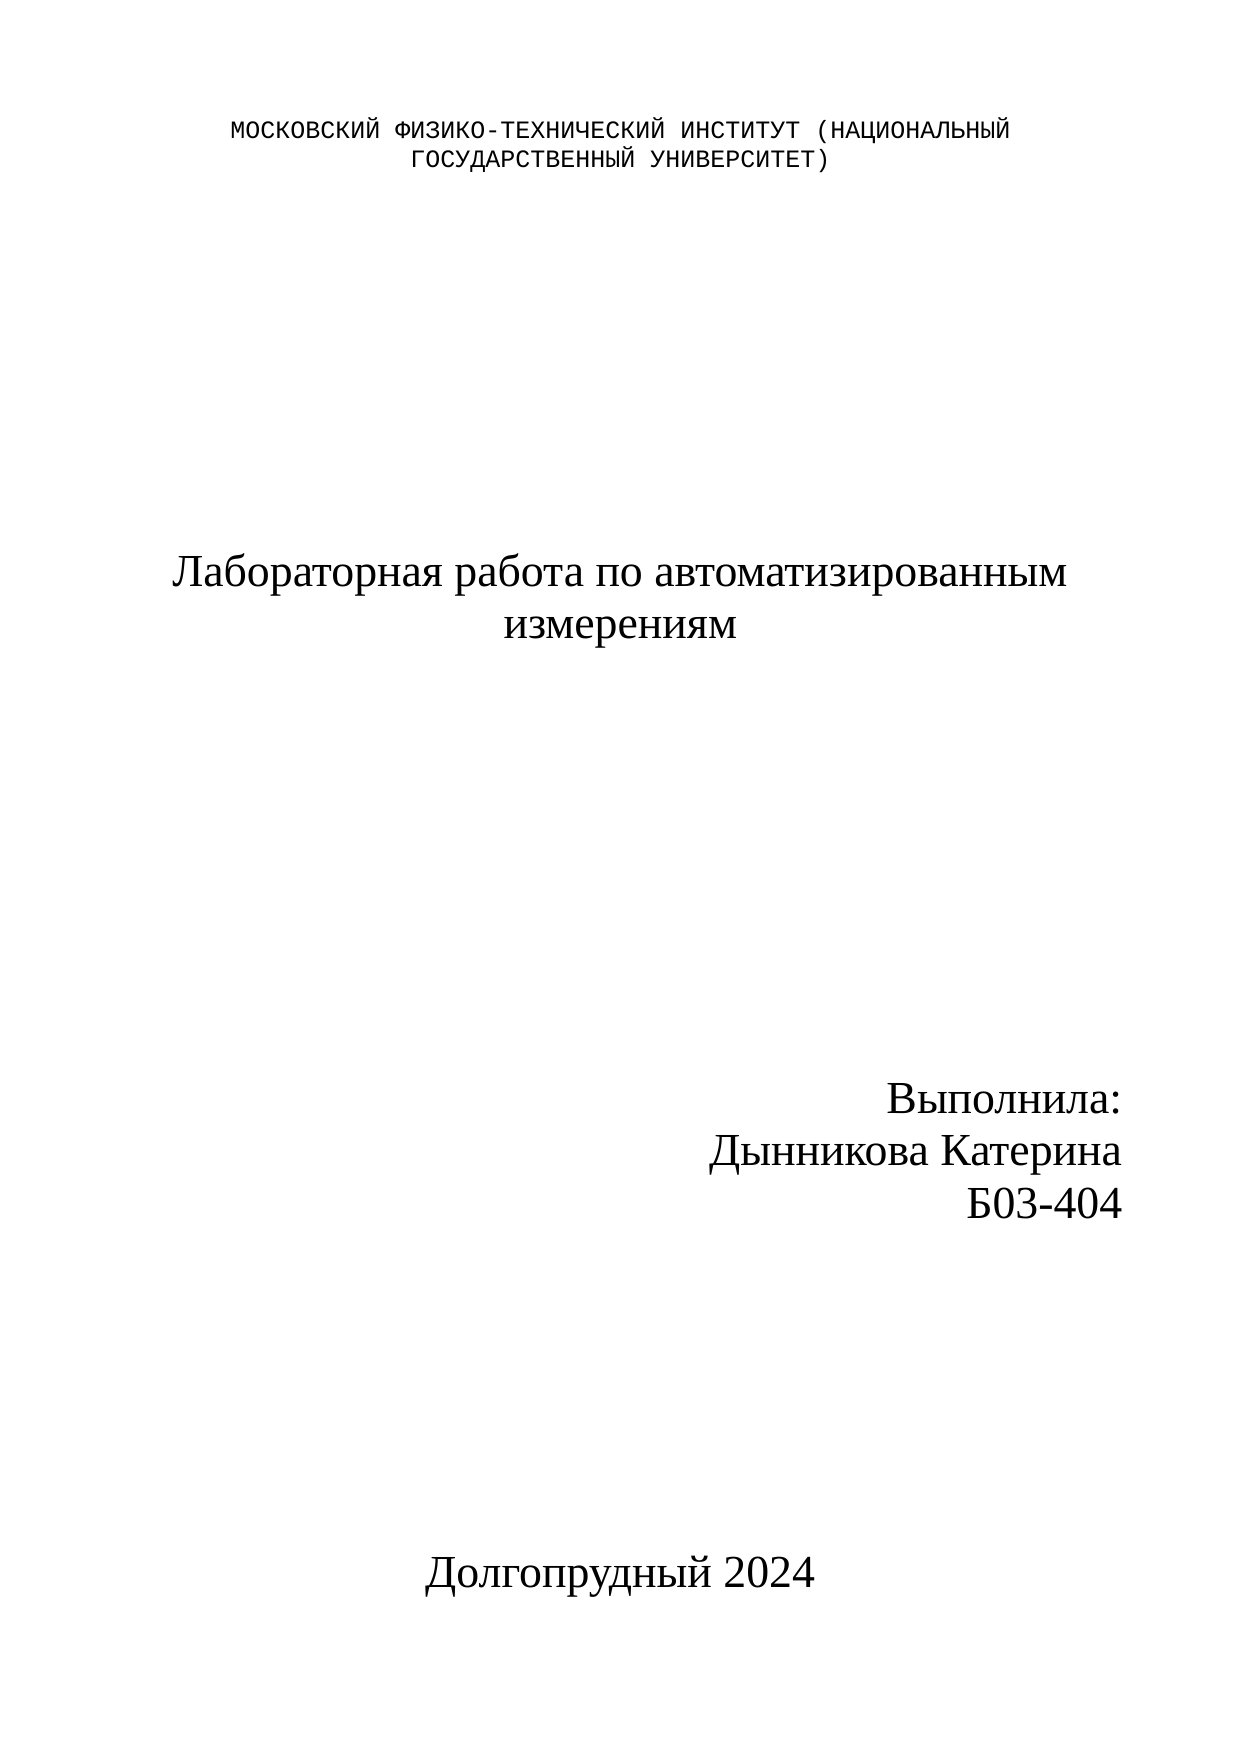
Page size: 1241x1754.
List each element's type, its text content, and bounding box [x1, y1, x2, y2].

text Долгопрудный 2024 [118, 1544, 1122, 1597]
text Выполнила: [118, 1070, 1122, 1123]
text Лабораторная работа по автоматизированным измерениям [118, 543, 1122, 648]
text Б03-404 [118, 1176, 1122, 1228]
text Дынникова Катерина [118, 1123, 1122, 1176]
text МОСКОВСКИЙ ФИЗИКО-ТЕХНИЧЕСКИЙ ИНСТИТУТ (НАЦИОНАЛЬНЫЙ ГОСУДАРСТВЕННЫЙ УНИВЕРСИТЕТ) [118, 118, 1122, 175]
